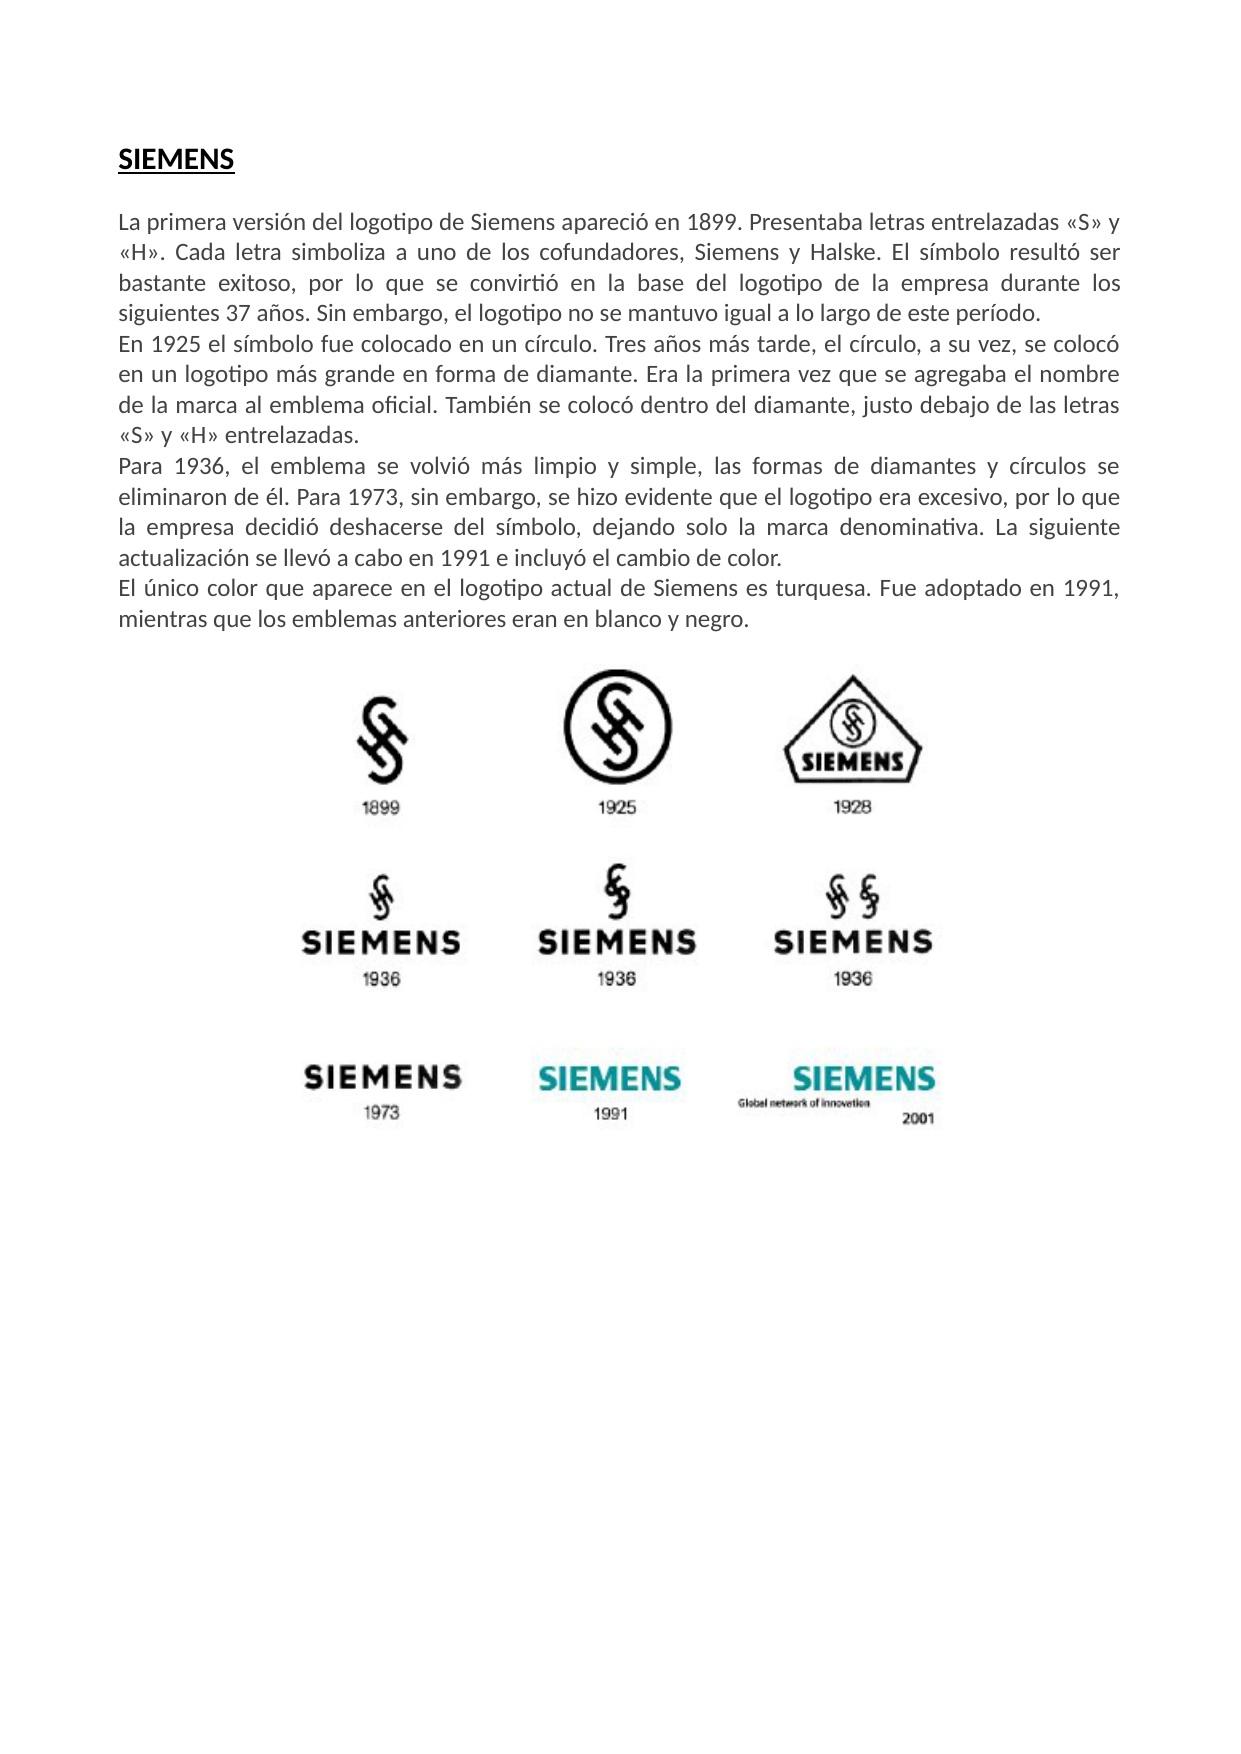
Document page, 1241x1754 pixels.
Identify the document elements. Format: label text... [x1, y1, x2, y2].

text SIEMENS [118, 139, 1122, 177]
text El único color que aparece en el logotipo actual de Siemens es turquesa. Fue adoptado en 1991, mientras que los emblemas anteriores eran en blanco y negro. [118, 572, 1122, 633]
text En 1925 el símbolo fue colocado en un círculo. Tres años más tarde, el círculo, a su vez, se colocó en un logotipo más grande en forma de diamante. Era la primera vez que se agregaba el nombre de la marca al emblema oficial. También se colocó dentro del diamante, justo debajo de las letras «S» y «H» entrelazadas. [118, 328, 1122, 450]
picture [276, 663, 964, 1144]
text La primera versión del logotipo de Siemens apareció en 1899. Presentaba letras entrelazadas «S» y «H». Cada letra simboliza a uno de los cofundadores, Siemens y Halske. El símbolo resultó ser bastante exitoso, por lo que se convirtió en la base del logotipo de la empresa durante los siguientes 37 años. Sin embargo, el logotipo no se mantuvo igual a lo largo de este período. [118, 206, 1122, 328]
text Para 1936, el emblema se volvió más limpio y simple, las formas de diamantes y círculos se eliminaron de él. Para 1973, sin embargo, se hizo evidente que el logotipo era excesivo, por lo que la empresa decidió deshacerse del símbolo, dejando solo la marca denominativa. La siguiente actualización se llevó a cabo en 1991 e incluyó el cambio de color. [118, 450, 1122, 572]
